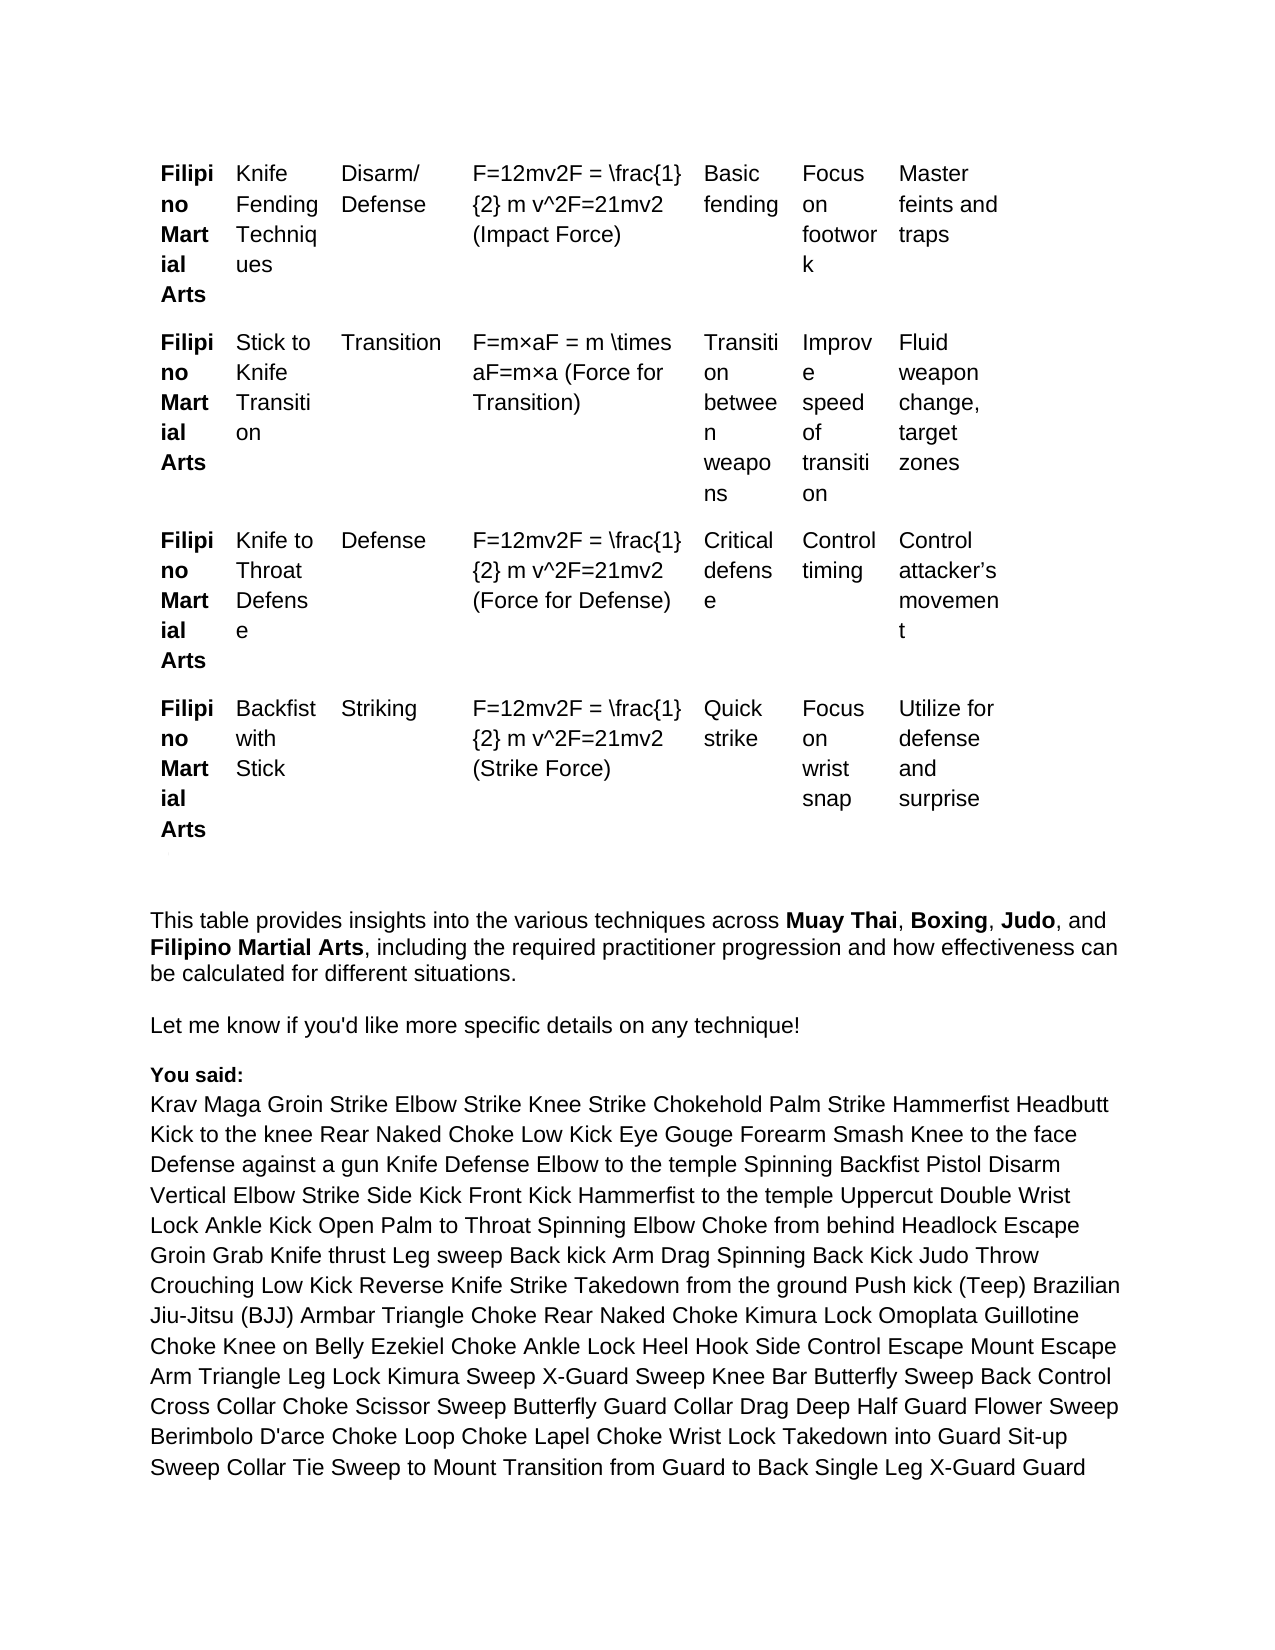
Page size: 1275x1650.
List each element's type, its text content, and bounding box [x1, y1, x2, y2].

text Let me know if you'd like more specific details on any technique! [150, 1012, 1125, 1038]
table_cell Transition [330, 318, 462, 516]
table_cell Filipino Martial Arts [150, 150, 225, 318]
text This table provides insights into the various techniques across Muay Thai, Boxing, Judo, and Filipino Martial Arts, including the required practitioner progression and how effectiveness can be calculated for different situations. [150, 907, 1125, 987]
table_cell [1010, 684, 1125, 852]
table_cell Critical defense [693, 516, 792, 684]
table_cell F=m×aF = m \times aF=m×a (Force for Transition) [462, 318, 693, 516]
table_cell F=12mv2F = \frac{1}{2} m v^2F=21​mv2 (Impact Force) [462, 150, 693, 318]
subtitle You said: [150, 1063, 1125, 1087]
table_cell Control attacker’s movement [888, 516, 1010, 684]
table_cell Disarm/Defense [330, 150, 462, 318]
table_cell Transition between weapons [693, 318, 792, 516]
table_cell [1010, 516, 1125, 684]
table_cell Backfist with Stick [225, 684, 330, 852]
table_cell Quick strike [693, 684, 792, 852]
table_cell Defense [330, 516, 462, 684]
text Krav Maga Groin Strike Elbow Strike Knee Strike Chokehold Palm Strike Hammerfist Headbutt Kick to the knee Rear Naked Choke Low Kick Eye Gouge Forearm Smash Knee to the face Defense against a gun Knife Defense Elbow to the temple Spinning Backfist Pistol Disarm Vertical Elbow Strike Side Kick Front Kick Hammerfist to the temple Uppercut Double Wrist Lock Ankle Kick Open Palm to Throat Spinning Elbow Choke from behind Headlock Escape Groin Grab Knife thrust Leg sweep Back kick Arm Drag Spinning Back Kick Judo Throw Crouching Low Kick Reverse Knife Strike Takedown from the ground Push kick (Teep) Brazilian Jiu-Jitsu (BJJ) Armbar Triangle Choke Rear Naked Choke Kimura Lock Omoplata Guillotine Choke Knee on Belly Ezekiel Choke Ankle Lock Heel Hook Side Control Escape Mount Escape Arm Triangle Leg Lock Kimura Sweep X-Guard Sweep Knee Bar Butterfly Sweep Back Control Cross Collar Choke Scissor Sweep Butterfly Guard Collar Drag Deep Half Guard Flower Sweep Berimbolo D'arce Choke Loop Choke Lapel Choke Wrist Lock Takedown into Guard Sit-up Sweep Collar Tie Sweep to Mount Transition from Guard to Back Single Leg X-Guard Guard [150, 1091, 1125, 1480]
table_cell Filipino Martial Arts [150, 318, 225, 516]
table_cell Knife Fending Techniques [225, 150, 330, 318]
table_cell Basic fending [693, 150, 792, 318]
table_cell Striking [330, 684, 462, 852]
table_cell Focus on footwork [792, 150, 888, 318]
table_cell [1010, 150, 1125, 318]
table_cell Focus on wrist snap [792, 684, 888, 852]
table_cell Improve speed of transition [792, 318, 888, 516]
table_cell Knife to Throat Defense [225, 516, 330, 684]
table_cell Filipino Martial Arts [150, 516, 225, 684]
table_cell Stick to Knife Transition [225, 318, 330, 516]
table_cell F=12mv2F = \frac{1}{2} m v^2F=21​mv2 (Force for Defense) [462, 516, 693, 684]
table_cell Master feints and traps [888, 150, 1010, 318]
table_cell Filipino Martial Arts [150, 684, 225, 852]
table_cell F=12mv2F = \frac{1}{2} m v^2F=21​mv2 (Strike Force) [462, 684, 693, 852]
table_cell [1010, 318, 1125, 516]
table_cell Control timing [792, 516, 888, 684]
table_cell Utilize for defense and surprise [888, 684, 1010, 852]
table_cell Fluid weapon change, target zones [888, 318, 1010, 516]
